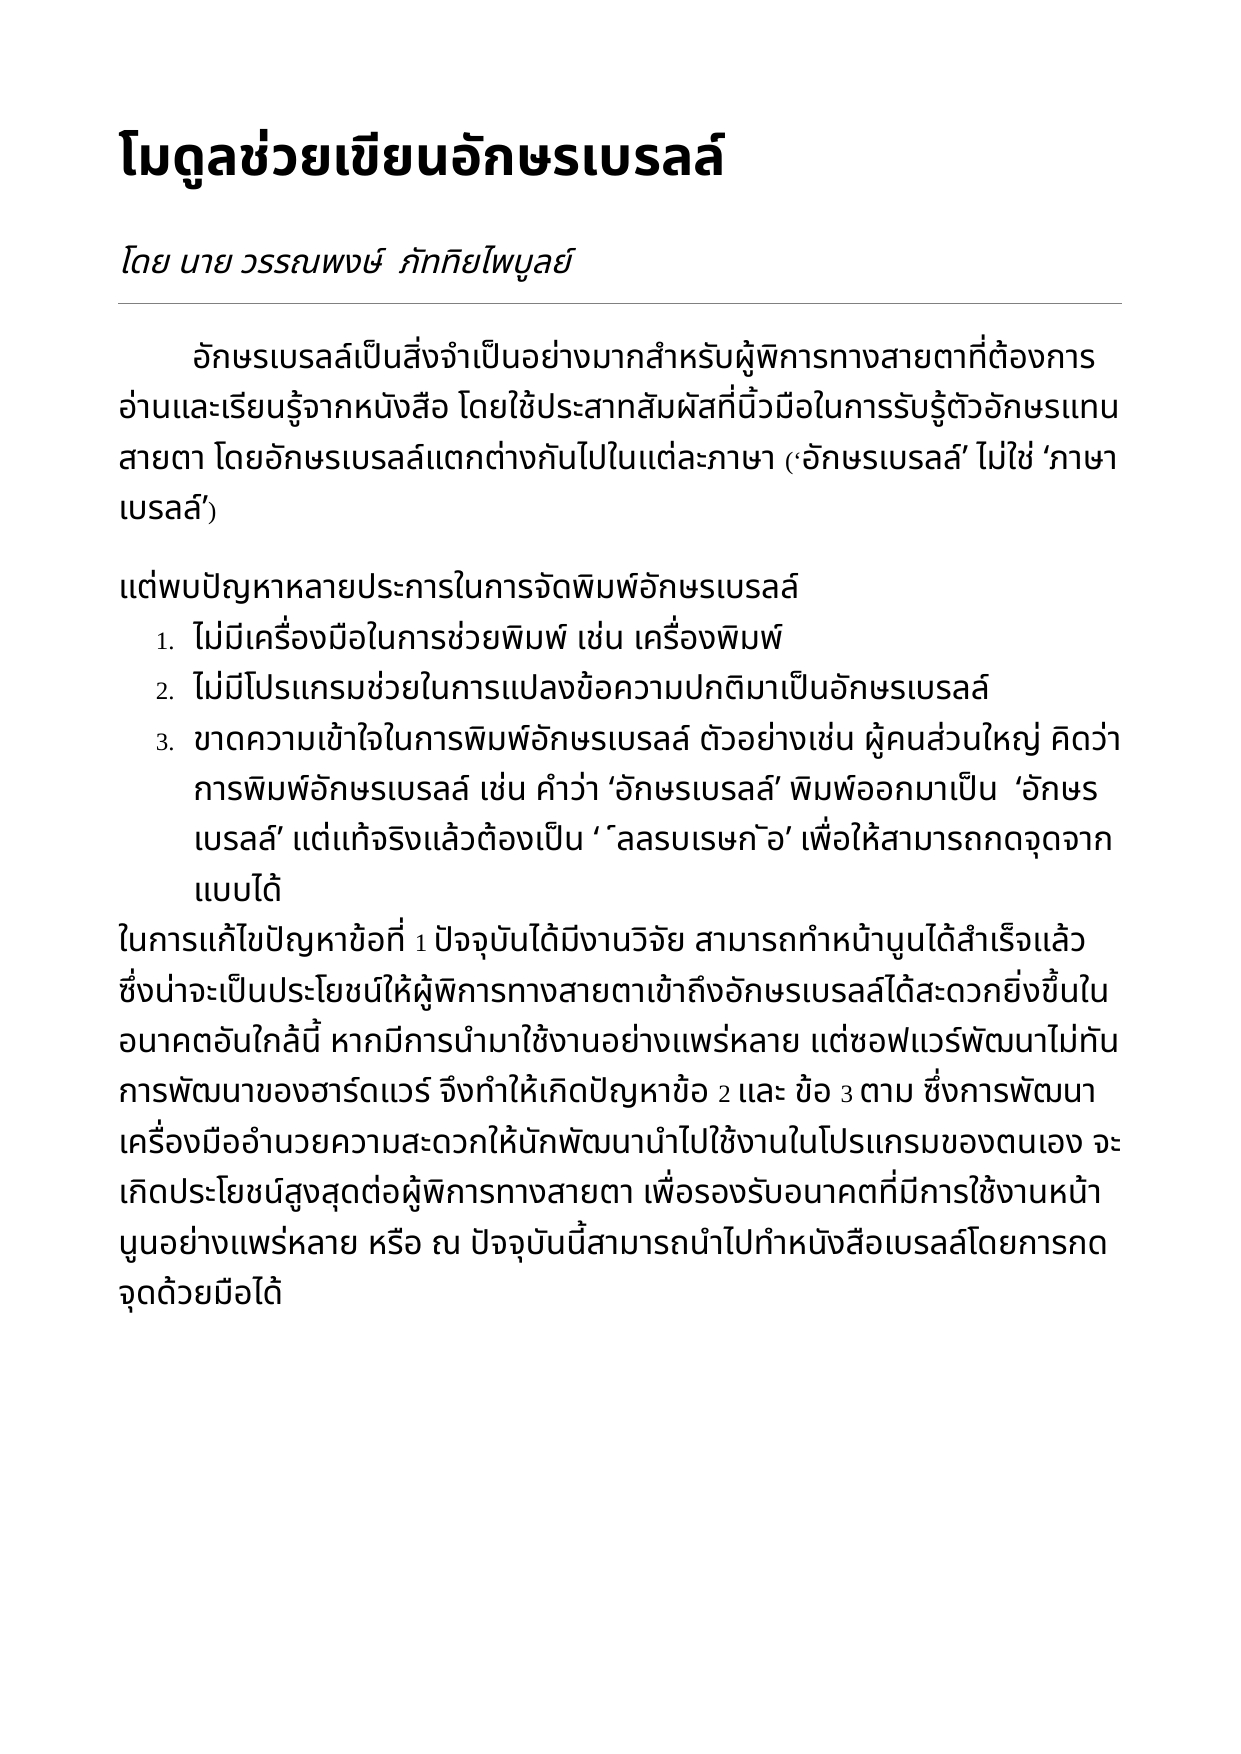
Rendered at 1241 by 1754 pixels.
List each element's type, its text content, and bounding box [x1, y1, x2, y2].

list ขาดความเข้าใจในการพิมพ์อักษรเบรลล์ ตัวอย่างเช่น ผู้คนส่วนใหญ่ คิดว่า การพิมพ์อักษรเบรลล์ เช่น คำว่า ‘อักษรเบรลล์’ พิมพ์ออกมาเป็น ‘อักษรเบรลล์’ แต่แท้จริงแล้วต้องเป็น ‘ ์ลลรบเรษก ัอ’ เพื่อให้สามารถกดจุดจากแบบได้ [156, 714, 1122, 916]
list ไม่มีเครื่องมือในการช่วยพิมพ์ เช่น เครื่องพิมพ์ [156, 614, 1122, 664]
text โมดูลช่วยเขียนอักษรเบรลล์ [118, 118, 1122, 200]
list ไม่มีโปรแกรมช่วยในการแปลงข้อความปกติมาเป็นอักษรเบรลล์ [156, 664, 1122, 714]
text โดย นาย วรรณพงษ์ ภัททิยไพบูลย์ [118, 238, 1122, 289]
text ในการแก้ไขปัญหาข้อที่ 1 ปัจจุบันได้มีงานวิจัย สามารถทำหน้านูนได้สำเร็จแล้ว ซึ่งน่าจะเป็นประโยชน์ให้ผู้พิการทางสายตาเข้าถึงอักษรเบรลล์ได้สะดวกยิ่งขึ้นในอนาคตอันใกล้นี้ หากมีการนำมาใช้งานอย่างแพร่หลาย แต่ซอฟแวร์พัฒนาไม่ทันการพัฒนาของฮาร์ดแวร์ จึงทำให้เกิดปัญหาข้อ 2 และ ข้อ 3 ตาม ซึ่งการพัฒนาเครื่องมืออำนวยความสะดวกให้นักพัฒนานำไปใช้งานในโปรแกรมของตนเอง จะเกิดประโยชน์สูงสุดต่อผู้พิการทางสายตา เพื่อรองรับอนาคตที่มีการใช้งานหน้านูนอย่างแพร่หลาย หรือ ณ ปัจจุบันนี้สามารถนำไปทำหนังสือเบรลล์โดยการกดจุดด้วยมือได้ [118, 916, 1122, 1319]
text อักษรเบรลล์เป็นสิ่งจำเป็นอย่างมากสำหรับผู้พิการทางสายตาที่ต้องการอ่านและเรียนรู้จากหนังสือ โดยใช้ประสาทสัมผัสที่นิ้วมือในการรับรู้ตัวอักษรแทนสายตา โดยอักษรเบรลล์แตกต่างกันไปในแต่ละภาษา (‘อักษรเบรลล์’ ไม่ใช่ ‘ภาษาเบรลล์’) [118, 333, 1122, 534]
text แต่พบปัญหาหลายประการในการจัดพิมพ์อักษรเบรลล์ [118, 563, 1122, 614]
